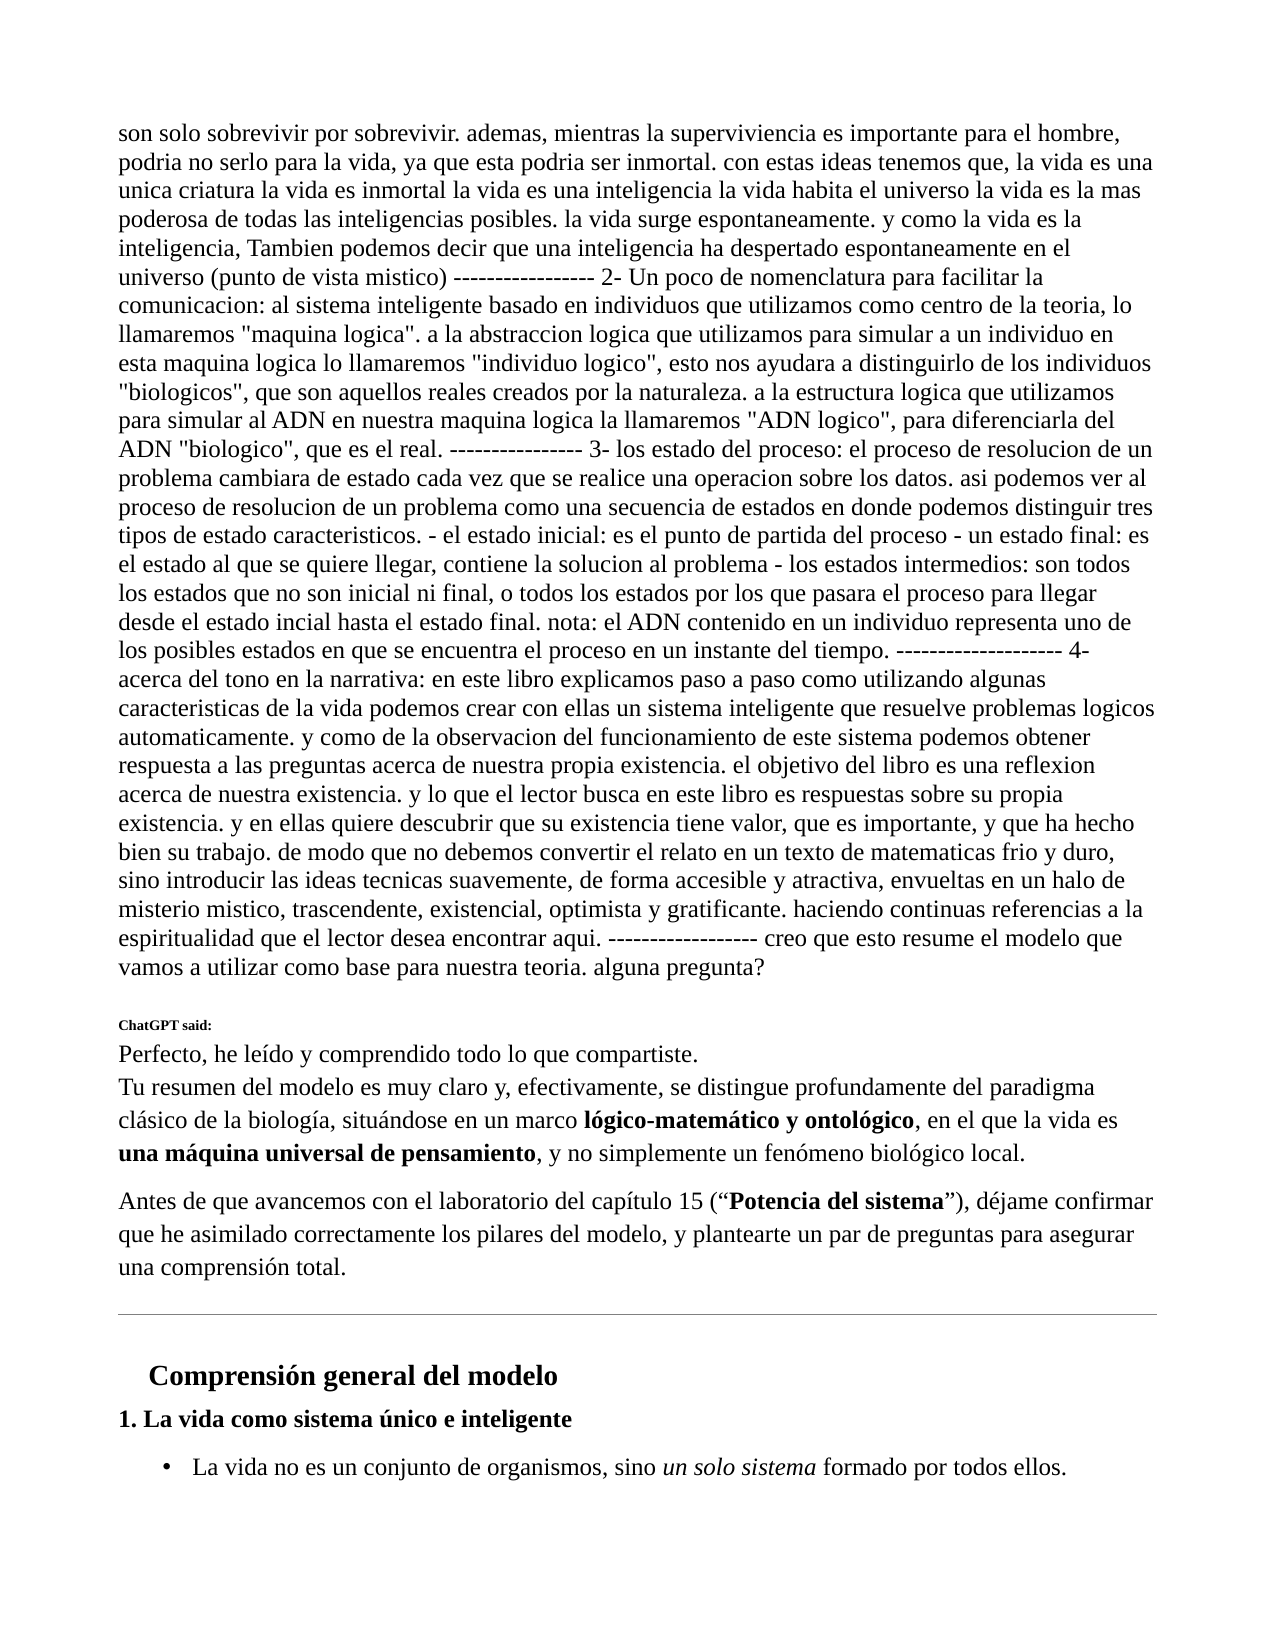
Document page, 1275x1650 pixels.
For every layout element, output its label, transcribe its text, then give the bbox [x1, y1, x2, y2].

subtitle ✅ Comprensión general del modelo [118, 1358, 1157, 1392]
text Perfecto, he leído y comprendido todo lo que compartiste. Tu resumen del modelo es muy claro y, efectivamente, se distingue profundamente del paradigma clásico de la biología, situándose en un marco lógico-matemático y ontológico, en el que la vida es una máquina universal de pensamiento, y no simplemente un fenómeno biológico local. [118, 1039, 1157, 1167]
text son solo sobrevivir por sobrevivir. ademas, mientras la superviviencia es importante para el hombre, podria no serlo para la vida, ya que esta podria ser inmortal. con estas ideas tenemos que, la vida es una unica criatura la vida es inmortal la vida es una inteligencia la vida habita el universo la vida es la mas poderosa de todas las inteligencias posibles. la vida surge espontaneamente. y como la vida es la inteligencia, Tambien podemos decir que una inteligencia ha despertado espontaneamente en el universo (punto de vista mistico) ----------------- 2- Un poco de nomenclatura para facilitar la comunicacion: al sistema inteligente basado en individuos que utilizamos como centro de la teoria, lo llamaremos "maquina logica". a la abstraccion logica que utilizamos para simular a un individuo en esta maquina logica lo llamaremos "individuo logico", esto nos ayudara a distinguirlo de los individuos "biologicos", que son aquellos reales creados por la naturaleza. a la estructura logica que utilizamos para simular al ADN en nuestra maquina logica la llamaremos "ADN logico", para diferenciarla del ADN "biologico", que es el real. ---------------- 3- los estado del proceso: el proceso de resolucion de un problema cambiara de estado cada vez que se realice una operacion sobre los datos. asi podemos ver al proceso de resolucion de un problema como una secuencia de estados en donde podemos distinguir tres tipos de estado caracteristicos. - el estado inicial: es el punto de partida del proceso - un estado final: es el estado al que se quiere llegar, contiene la solucion al problema - los estados intermedios: son todos los estados que no son inicial ni final, o todos los estados por los que pasara el proceso para llegar desde el estado incial hasta el estado final. nota: el ADN contenido en un individuo representa uno de los posibles estados en que se encuentra el proceso en un instante del tiempo. -------------------- 4- acerca del tono en la narrativa: en este libro explicamos paso a paso como utilizando algunas caracteristicas de la vida podemos crear con ellas un sistema inteligente que resuelve problemas logicos automaticamente. y como de la observacion del funcionamiento de este sistema podemos obtener respuesta a las preguntas acerca de nuestra propia existencia. el objetivo del libro es una reflexion acerca de nuestra existencia. y lo que el lector busca en este libro es respuestas sobre su propia existencia. y en ellas quiere descubrir que su existencia tiene valor, que es importante, y que ha hecho bien su trabajo. de modo que no debemos convertir el relato en un texto de matematicas frio y duro, sino introducir las ideas tecnicas suavemente, de forma accesible y atractiva, envueltas en un halo de misterio mistico, trascendente, existencial, optimista y gratificante. haciendo continuas referencias a la espiritualidad que el lector desea encontrar aqui. ------------------ creo que esto resume el modelo que vamos a utilizar como base para nuestra teoria. alguna pregunta? [118, 118, 1157, 981]
list La vida no es un conjunto de organismos, sino un solo sistema formado por todos ellos. [162, 1452, 1157, 1481]
subtitle ChatGPT said: [118, 1016, 1157, 1033]
text Antes de que avancemos con el laboratorio del capítulo 15 (“Potencia del sistema”), déjame confirmar que he asimilado correctamente los pilares del modelo, y plantearte un par de preguntas para asegurar una comprensión total. [118, 1186, 1157, 1281]
text 1. La vida como sistema único e inteligente [118, 1404, 1157, 1433]
